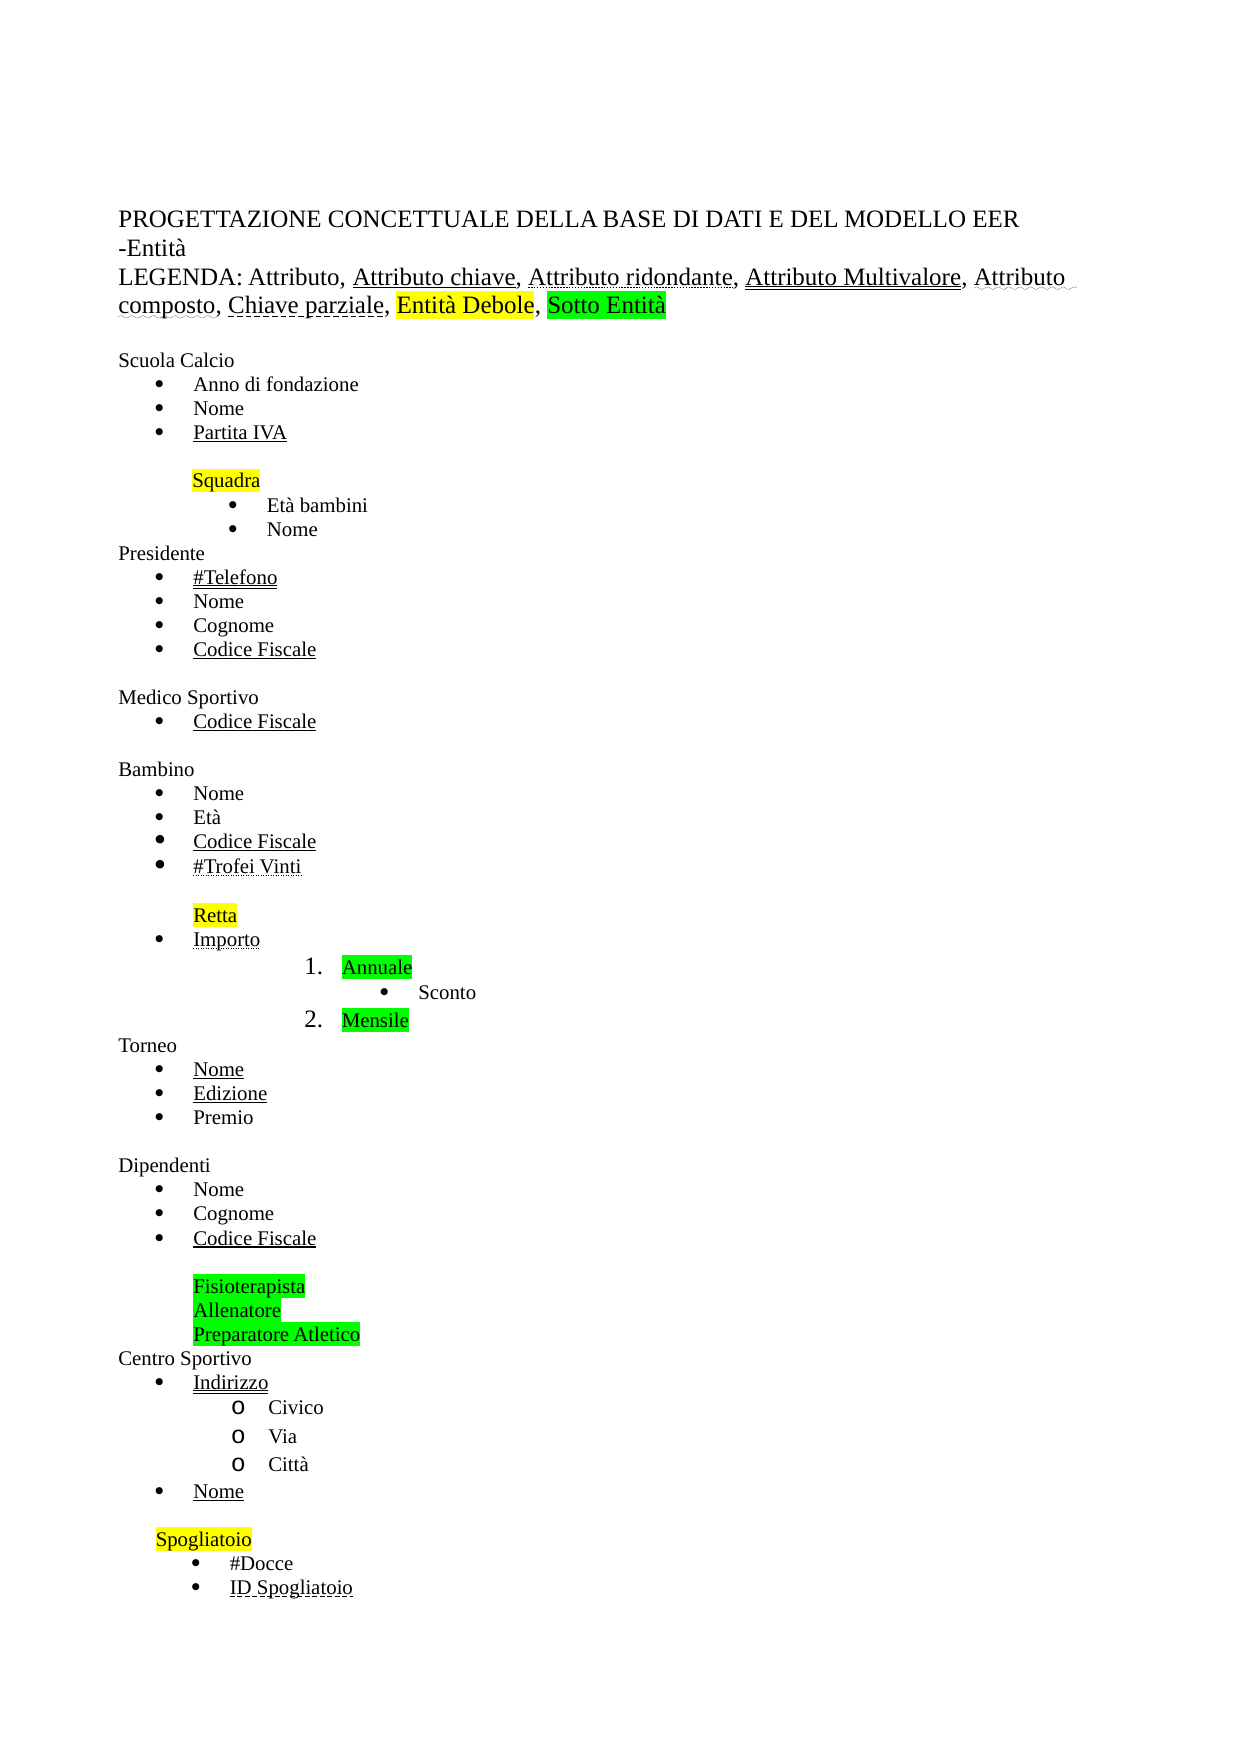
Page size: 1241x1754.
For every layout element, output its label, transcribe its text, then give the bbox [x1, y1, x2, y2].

list Città [231, 1451, 1122, 1479]
text Centro Sportivo [118, 1346, 1122, 1370]
list Importo [156, 927, 1122, 951]
list Nome [229, 517, 1122, 541]
list #Telefono [156, 565, 1122, 589]
list Età bambini [229, 492, 1122, 517]
list Nome [156, 1177, 1122, 1201]
text Scuola Calcio [118, 348, 1122, 372]
list Cognome [156, 613, 1122, 637]
list Civico [231, 1394, 1122, 1422]
list #Trofei Vinti [156, 854, 1122, 879]
list Codice Fiscale [156, 829, 1122, 854]
text Squadra [118, 468, 1122, 492]
text -Entità [118, 233, 1122, 262]
text Torneo [118, 1033, 1122, 1057]
list Nome [156, 1479, 1122, 1503]
text Presidente [118, 541, 1122, 565]
list Annuale [304, 951, 1122, 980]
list Nome [156, 781, 1122, 805]
list Nome [156, 589, 1122, 613]
text PROGETTAZIONE CONCETTUALE DELLA BASE DI DATI E DEL MODELLO EER [118, 204, 1122, 233]
text Dipendenti [118, 1153, 1122, 1177]
text Preparatore Atletico [193, 1322, 1122, 1346]
text LEGENDA: Attributo, Attributo chiave, Attributo ridondante, Attributo Multivalore, Attributo composto, Chiave parziale, Entità Debole, Sotto Entità [118, 262, 1122, 319]
text Spogliatoio [118, 1527, 1122, 1551]
list Nome [156, 396, 1122, 420]
text Retta [193, 903, 1122, 927]
list Mensile [304, 1004, 1122, 1033]
list Partita IVA [156, 420, 1122, 444]
text Bambino [118, 757, 1122, 781]
list Edizione [156, 1081, 1122, 1105]
list #Docce [192, 1551, 1122, 1575]
list Codice Fiscale [156, 637, 1122, 661]
list Via [231, 1422, 1122, 1451]
list Età [156, 805, 1122, 829]
list Sconto [381, 980, 1122, 1004]
list Indirizzo [156, 1370, 1122, 1394]
list Premio [156, 1105, 1122, 1129]
list ID Spogliatoio [192, 1575, 1122, 1599]
list Anno di fondazione [156, 372, 1122, 396]
text Fisioterapista [193, 1273, 1122, 1298]
list Nome [156, 1057, 1122, 1081]
text Allenatore [193, 1298, 1122, 1322]
list Codice Fiscale [156, 709, 1122, 733]
list Codice Fiscale [156, 1225, 1122, 1249]
list Cognome [156, 1201, 1122, 1225]
text Medico Sportivo [118, 685, 1122, 709]
